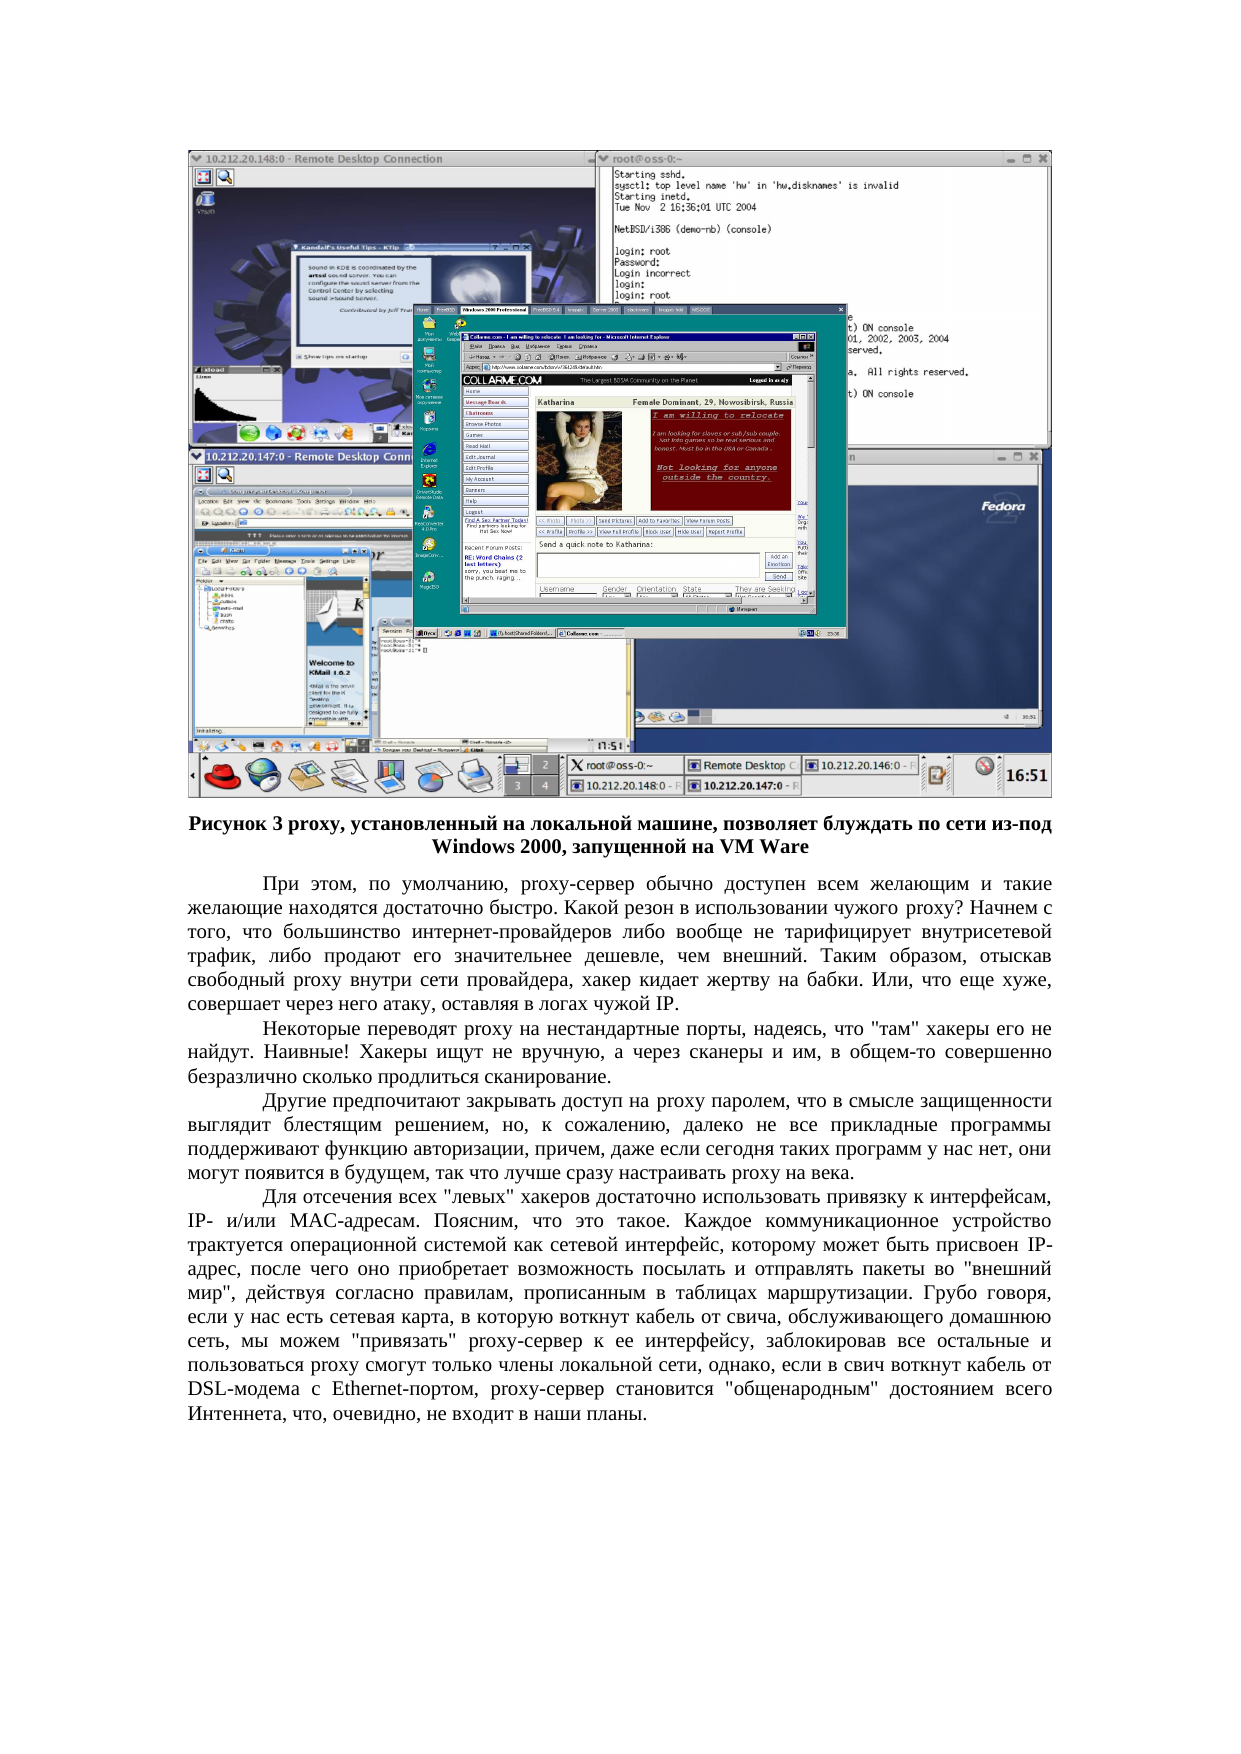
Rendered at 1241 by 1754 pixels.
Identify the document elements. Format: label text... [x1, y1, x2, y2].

text При этом, по умолчанию, proxy-сервер обычно доступен всем желающим и такие желающие находятся достаточно быстро. Какой резон в использовании чужого proxy? Начнем с того, что большинство интернет-провайдеров либо вообще не тарифицирует внутрисетевой трафик, либо продают его значительнее дешевле, чем внешний. Таким образом, отыскав свободный proxy внутри сети провайдера, хакер кидает жертву на бабки. Или, что еще хуже, совершает через него атаку, оставляя в логах чужой IP. [187, 871, 1053, 1015]
text Для отсечения всех "левых" хакеров достаточно использовать привязку к интерфейсам, IP- и/или MAC-адресам. Поясним, что это такое. Каждое коммуникационное устройство трактуется операционной системой как сетевой интерфейс, которому может быть присвоен IP-адрес, после чего оно приобретает возможность посылать и отправлять пакеты во "внешний мир", действуя согласно правилам, прописанным в таблицах маршрутизации. Грубо говоря, если у нас есть сетевая карта, в которую воткнут кабель от свича, обслуживающего домашнюю сеть, мы можем "привязать" proxy-сервер к ее интерфейсу, заблокировав все остальные и пользоваться proxy смогут только члены локальной сети, однако, если в свич воткнут кабель от DSL-модема с Ethernet-портом, proxy-сервер становится "общенародным" достоянием всего Интеннета, что, очевидно, не входит в наши планы. [187, 1184, 1053, 1424]
picture [188, 150, 1052, 798]
text Некоторые переводят proxy на нестандартные порты, надеясь, что "там" хакеры его не найдут. Наивные! Хакеры ищут не вручную, а через сканеры и им, в общем-то совершенно безразлично сколько продлиться сканирование. [187, 1015, 1053, 1088]
text Рисунок 3 proxy, установленный на локальной машине, позволяет блуждать по сети из-под Windows 2000, запущенной на VM Ware [187, 810, 1053, 858]
text Другие предпочитают закрывать доступ на proxy паролем, что в смысле защищенности выглядит блестящим решением, но, к сожалению, далеко не все прикладные программы поддерживают функцию авторизации, причем, даже если сегодня таких программ у нас нет, они могут появится в будущем, так что лучше сразу настраивать proxy на века. [187, 1088, 1053, 1184]
